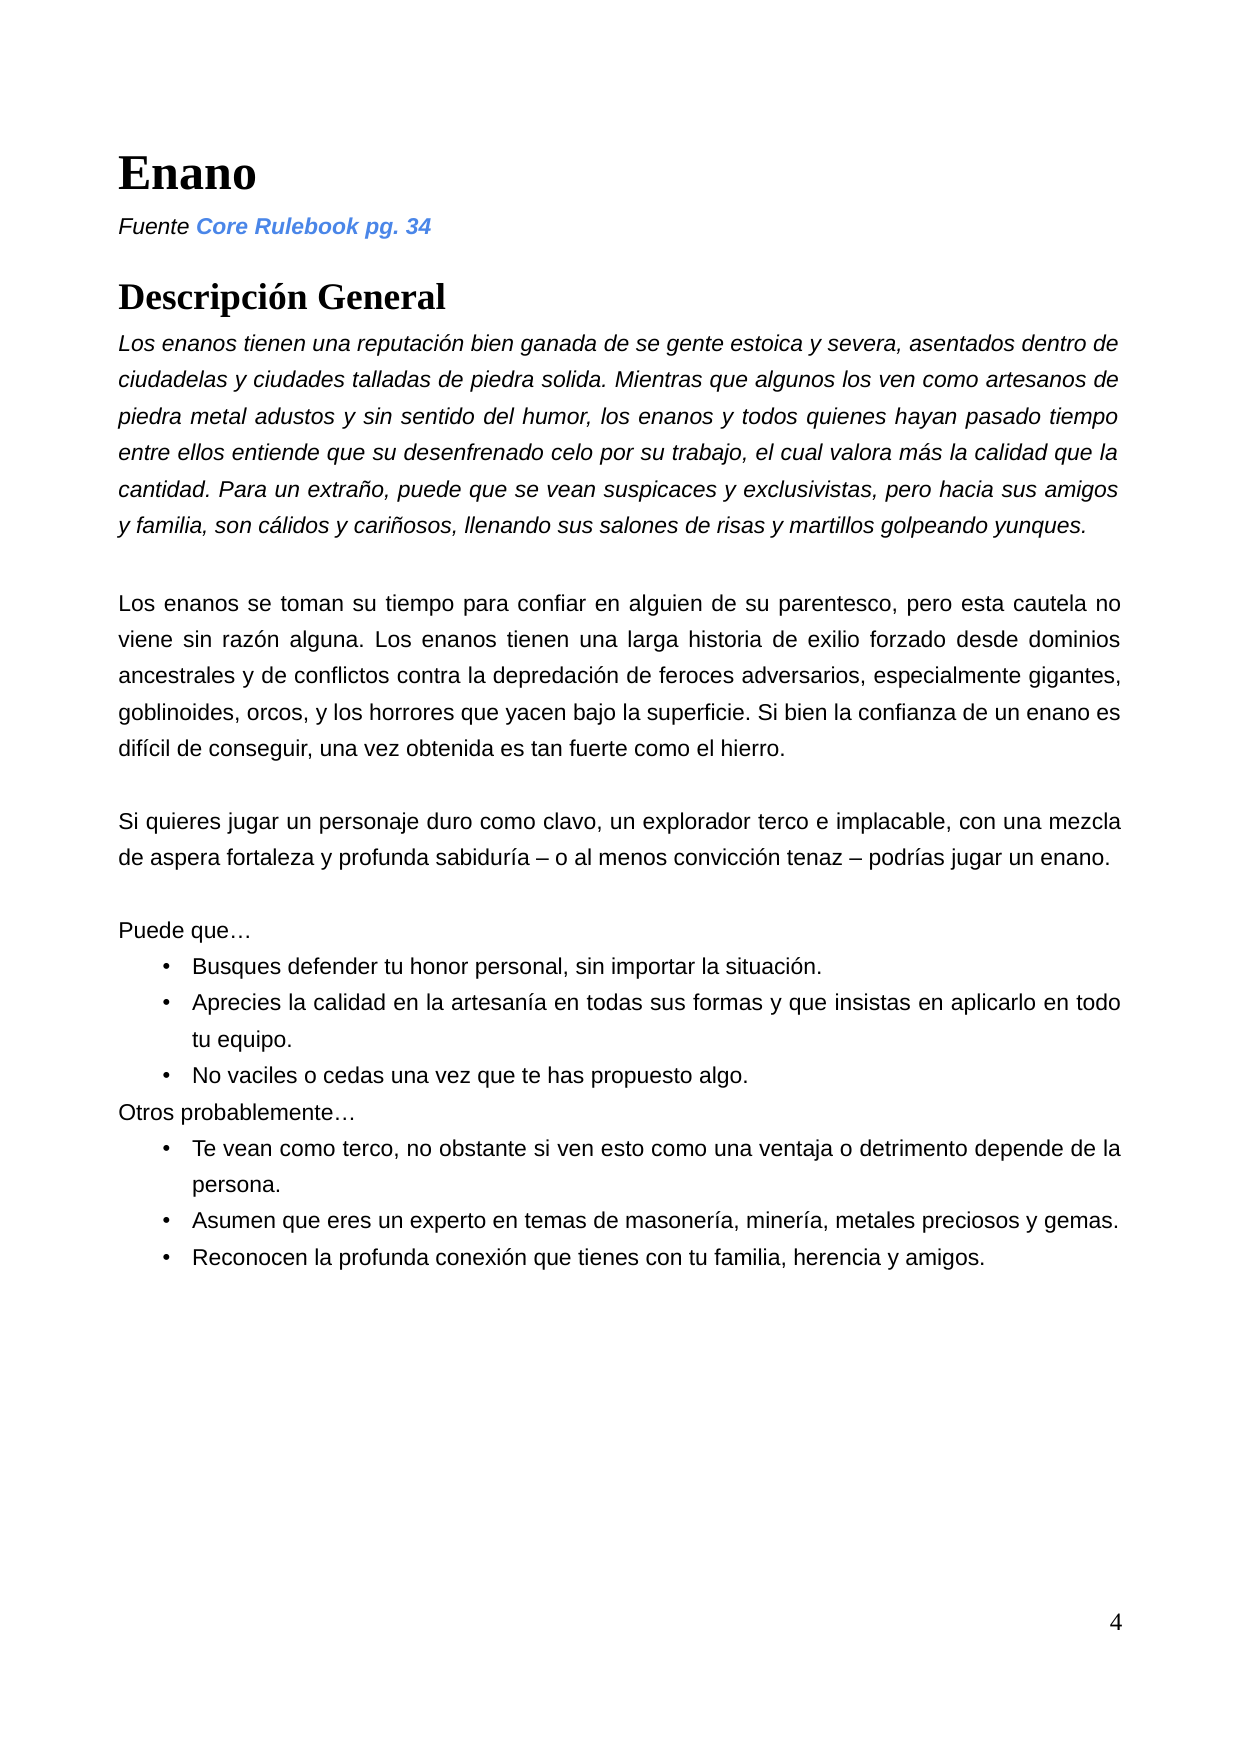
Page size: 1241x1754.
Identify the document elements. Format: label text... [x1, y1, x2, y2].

text Si quieres jugar un personaje duro como clavo, un explorador terco e implacable, con una mezcla de aspera fortaleza y profunda sabiduría – o al menos convicción tenaz – podrías jugar un enano. [118, 808, 1122, 870]
text Fuente Core Rulebook pg. 34 [118, 213, 1122, 239]
list Busques defender tu honor personal, sin importar la situación. [162, 953, 1122, 979]
list Asumen que eres un experto en temas de masonería, minería, metales preciosos y gemas. [162, 1207, 1122, 1234]
subtitle Enano [118, 143, 1122, 201]
subtitle Descripción General [118, 274, 1122, 318]
text Los enanos se toman su tiempo para confiar en alguien de su parentesco, pero esta cautela no viene sin razón alguna. Los enanos tienen una larga historia de exilio forzado desde dominios ancestrales y de conflictos contra la depredación de feroces adversarios, especialmente gigantes, goblinoides, orcos, y los horrores que yacen bajo la superficie. Si bien la confianza de un enano es difícil de conseguir, una vez obtenida es tan fuerte como el hierro. [118, 589, 1122, 761]
list Te vean como terco, no obstante si ven esto como una ventaja o detrimento depende de la persona. [162, 1135, 1122, 1197]
list No vaciles o cedas una vez que te has propuesto algo. [162, 1062, 1122, 1088]
text Puede que… [118, 917, 1122, 943]
list Reconocen la profunda conexión que tienes con tu familia, herencia y amigos. [162, 1244, 1122, 1270]
list Aprecies la calidad en la artesanía en todas sus formas y que insistas en aplicarlo en todo tu equipo. [162, 989, 1122, 1052]
text Otros probablemente… [118, 1098, 1122, 1125]
text Los enanos tienen una reputación bien ganada de se gente estoica y severa, asentados dentro de ciudadelas y ciudades talladas de piedra solida. Mientras que algunos los ven como artesanos de piedra metal adustos y sin sentido del humor, los enanos y todos quienes hayan pasado tiempo entre ellos entiende que su desenfrenado celo por su trabajo, el cual valora más la calidad que la cantidad. Para un extraño, puede que se vean suspicaces y exclusivistas, pero hacia sus amigos y familia, son cálidos y cariñosos, llenando sus salones de risas y martillos golpeando yunques. [118, 330, 1122, 538]
